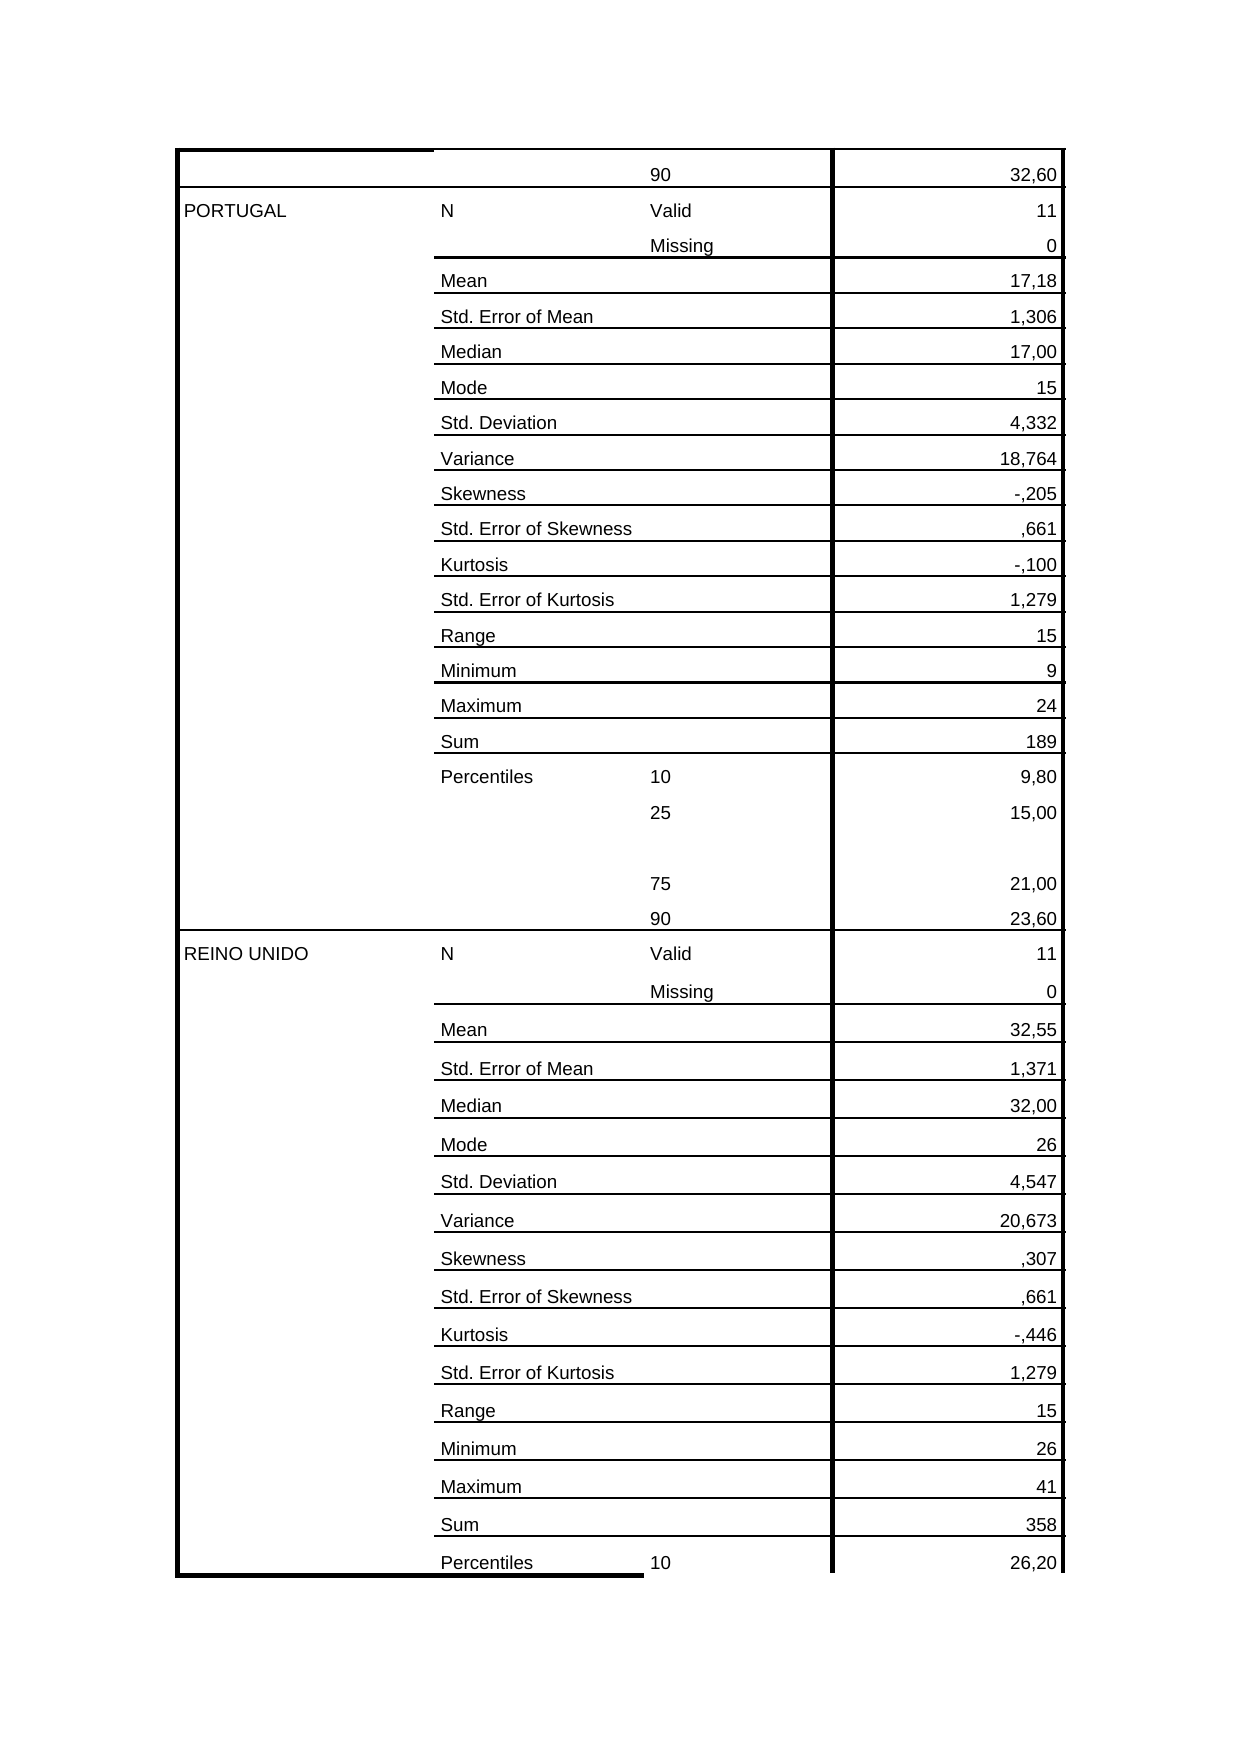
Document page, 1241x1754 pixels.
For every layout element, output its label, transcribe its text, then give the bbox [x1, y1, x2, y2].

table_cell Range [434, 1385, 830, 1421]
table_cell [180, 152, 434, 186]
table_cell N [434, 188, 644, 256]
table_cell Std. Error of Mean [434, 1043, 830, 1079]
table_cell 26,20 [835, 1537, 1061, 1573]
table_cell ,661 [835, 506, 1061, 540]
table_cell 20,673 [835, 1195, 1061, 1231]
table_cell 21,00 [835, 859, 1061, 894]
table_cell Minimum [434, 648, 830, 681]
table_cell Mean [434, 1005, 830, 1041]
table_cell Std. Deviation [434, 1157, 830, 1193]
table_cell Std. Error of Kurtosis [434, 1347, 830, 1383]
table_cell 17,18 [835, 259, 1061, 292]
table_cell Skewness [434, 1233, 830, 1269]
table_cell 10 [644, 754, 830, 788]
table_cell Std. Error of Kurtosis [434, 577, 830, 611]
table_cell 90 [644, 150, 830, 186]
table_cell Std. Error of Mean [434, 294, 830, 327]
table_cell 23,60 [835, 894, 1061, 929]
table_cell 1,306 [835, 294, 1061, 327]
table_cell 11 [835, 931, 1061, 965]
table_cell 0 [835, 221, 1061, 256]
table_cell Skewness [434, 471, 830, 504]
table_cell 1,279 [835, 1347, 1061, 1383]
table_cell -,205 [835, 471, 1061, 504]
table_cell 4,547 [835, 1157, 1061, 1193]
table_cell Std. Deviation [434, 400, 830, 433]
table_cell Missing [644, 965, 830, 1003]
table_cell Valid [644, 931, 830, 965]
table_cell Sum [434, 1499, 830, 1535]
table_cell 75 [644, 859, 830, 894]
table_cell Kurtosis [434, 1309, 830, 1345]
table_cell Std. Error of Skewness [434, 506, 830, 540]
table_cell Variance [434, 436, 830, 469]
table_cell [644, 823, 830, 858]
table_cell Mode [434, 1119, 830, 1155]
table_cell Missing [644, 221, 830, 256]
table_cell ,307 [835, 1233, 1061, 1269]
table_cell 26 [835, 1119, 1061, 1155]
table_cell 25 [644, 788, 830, 823]
table_cell 32,00 [835, 1081, 1061, 1117]
table_cell -,446 [835, 1309, 1061, 1345]
table_cell [835, 823, 1061, 858]
table_cell Valid [644, 188, 830, 221]
table_cell 24 [835, 684, 1061, 717]
table_cell -,100 [835, 542, 1061, 575]
table_cell 10 [644, 1537, 830, 1573]
table_cell N [434, 931, 644, 1003]
table_cell 32,60 [835, 150, 1061, 186]
table_cell [434, 150, 644, 186]
table_cell Mean [434, 259, 830, 292]
table_cell 1,279 [835, 577, 1061, 611]
table_cell 17,00 [835, 329, 1061, 363]
table_cell Mode [434, 365, 830, 398]
table_cell 41 [835, 1461, 1061, 1497]
table_cell 15 [835, 365, 1061, 398]
table_cell 4,332 [835, 400, 1061, 433]
table_cell 90 [644, 894, 830, 929]
table_cell Percentiles [434, 1537, 644, 1573]
table_cell 1,371 [835, 1043, 1061, 1079]
table_cell 15,00 [835, 788, 1061, 823]
table_cell 0 [835, 965, 1061, 1003]
table_cell Median [434, 329, 830, 363]
table_cell Variance [434, 1195, 830, 1231]
table_cell 9,80 [835, 754, 1061, 788]
table_cell REINO UNIDO [180, 931, 434, 1573]
table_cell ,661 [835, 1271, 1061, 1307]
table_cell 11 [835, 188, 1061, 221]
table_cell Minimum [434, 1423, 830, 1459]
table_cell Maximum [434, 684, 830, 717]
table_cell 9 [835, 648, 1061, 681]
table_cell 15 [835, 1385, 1061, 1421]
table_cell 18,764 [835, 436, 1061, 469]
table_cell 189 [835, 719, 1061, 752]
table_cell Kurtosis [434, 542, 830, 575]
table_cell Maximum [434, 1461, 830, 1497]
table_cell 26 [835, 1423, 1061, 1459]
table_cell 358 [835, 1499, 1061, 1535]
table_cell Std. Error of Skewness [434, 1271, 830, 1307]
table_cell PORTUGAL [180, 188, 434, 929]
table_cell Median [434, 1081, 830, 1117]
table_cell Range [434, 613, 830, 646]
table_cell Percentiles [434, 754, 644, 929]
table_cell 15 [835, 613, 1061, 646]
table_cell 32,55 [835, 1005, 1061, 1041]
table_cell Sum [434, 719, 830, 752]
